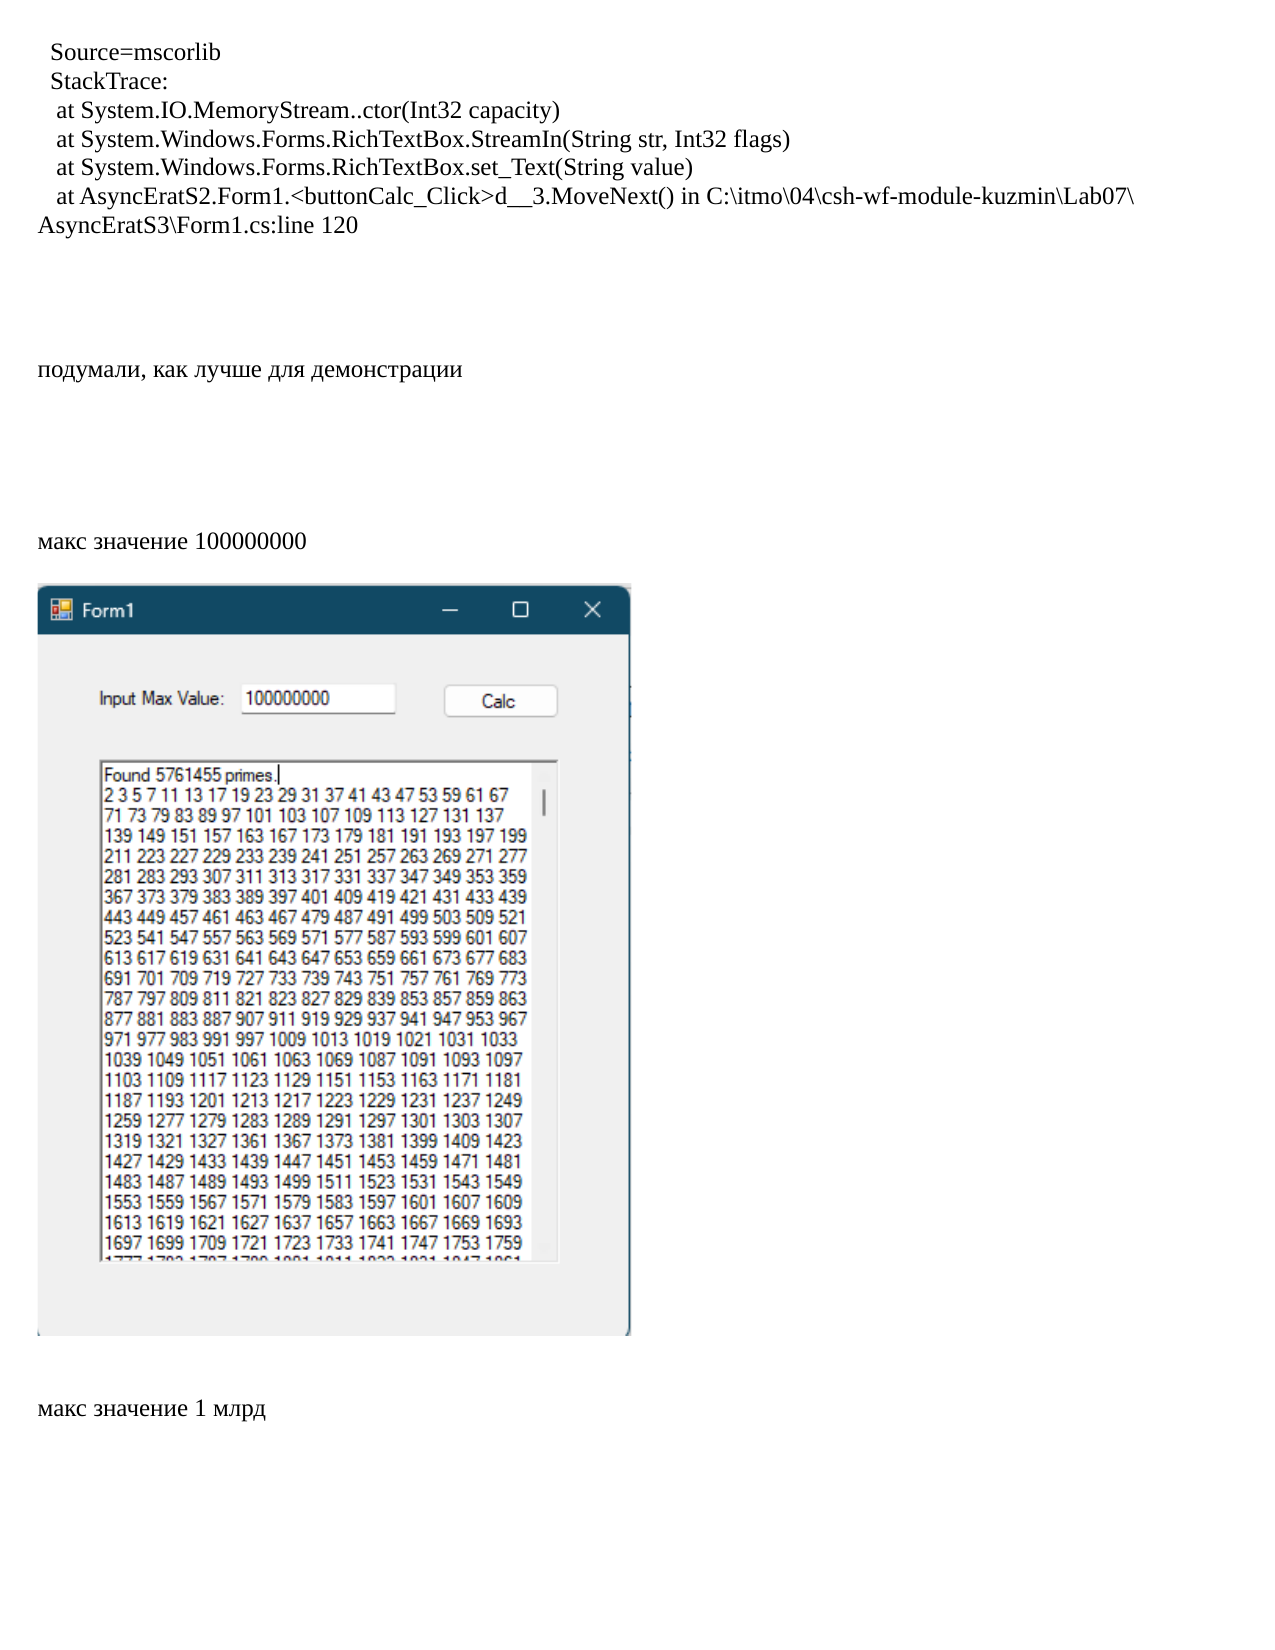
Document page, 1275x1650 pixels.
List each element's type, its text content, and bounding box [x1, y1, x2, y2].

text at System.Windows.Forms.RichTextBox.StreamIn(String str, Int32 flags) [37, 124, 1237, 152]
text at System.IO.MemoryStream..ctor(Int32 capacity) [37, 95, 1237, 124]
text макс значение 100000000 [37, 526, 1237, 555]
text макс значение 1 млрд [37, 1393, 1237, 1422]
text подумали, как лучше для демонстрации [37, 354, 1237, 382]
text at AsyncEratS2.Form1.<buttonCalc_Click>d__3.MoveNext() in C:\itmo\04\csh-wf-module-kuzmin\Lab07\AsyncEratS3\Form1.cs:line 120 [37, 181, 1237, 239]
picture [37, 583, 632, 1336]
text StackTrace: [37, 66, 1237, 95]
text at System.Windows.Forms.RichTextBox.set_Text(String value) [37, 152, 1237, 181]
text Source=mscorlib [37, 37, 1237, 66]
